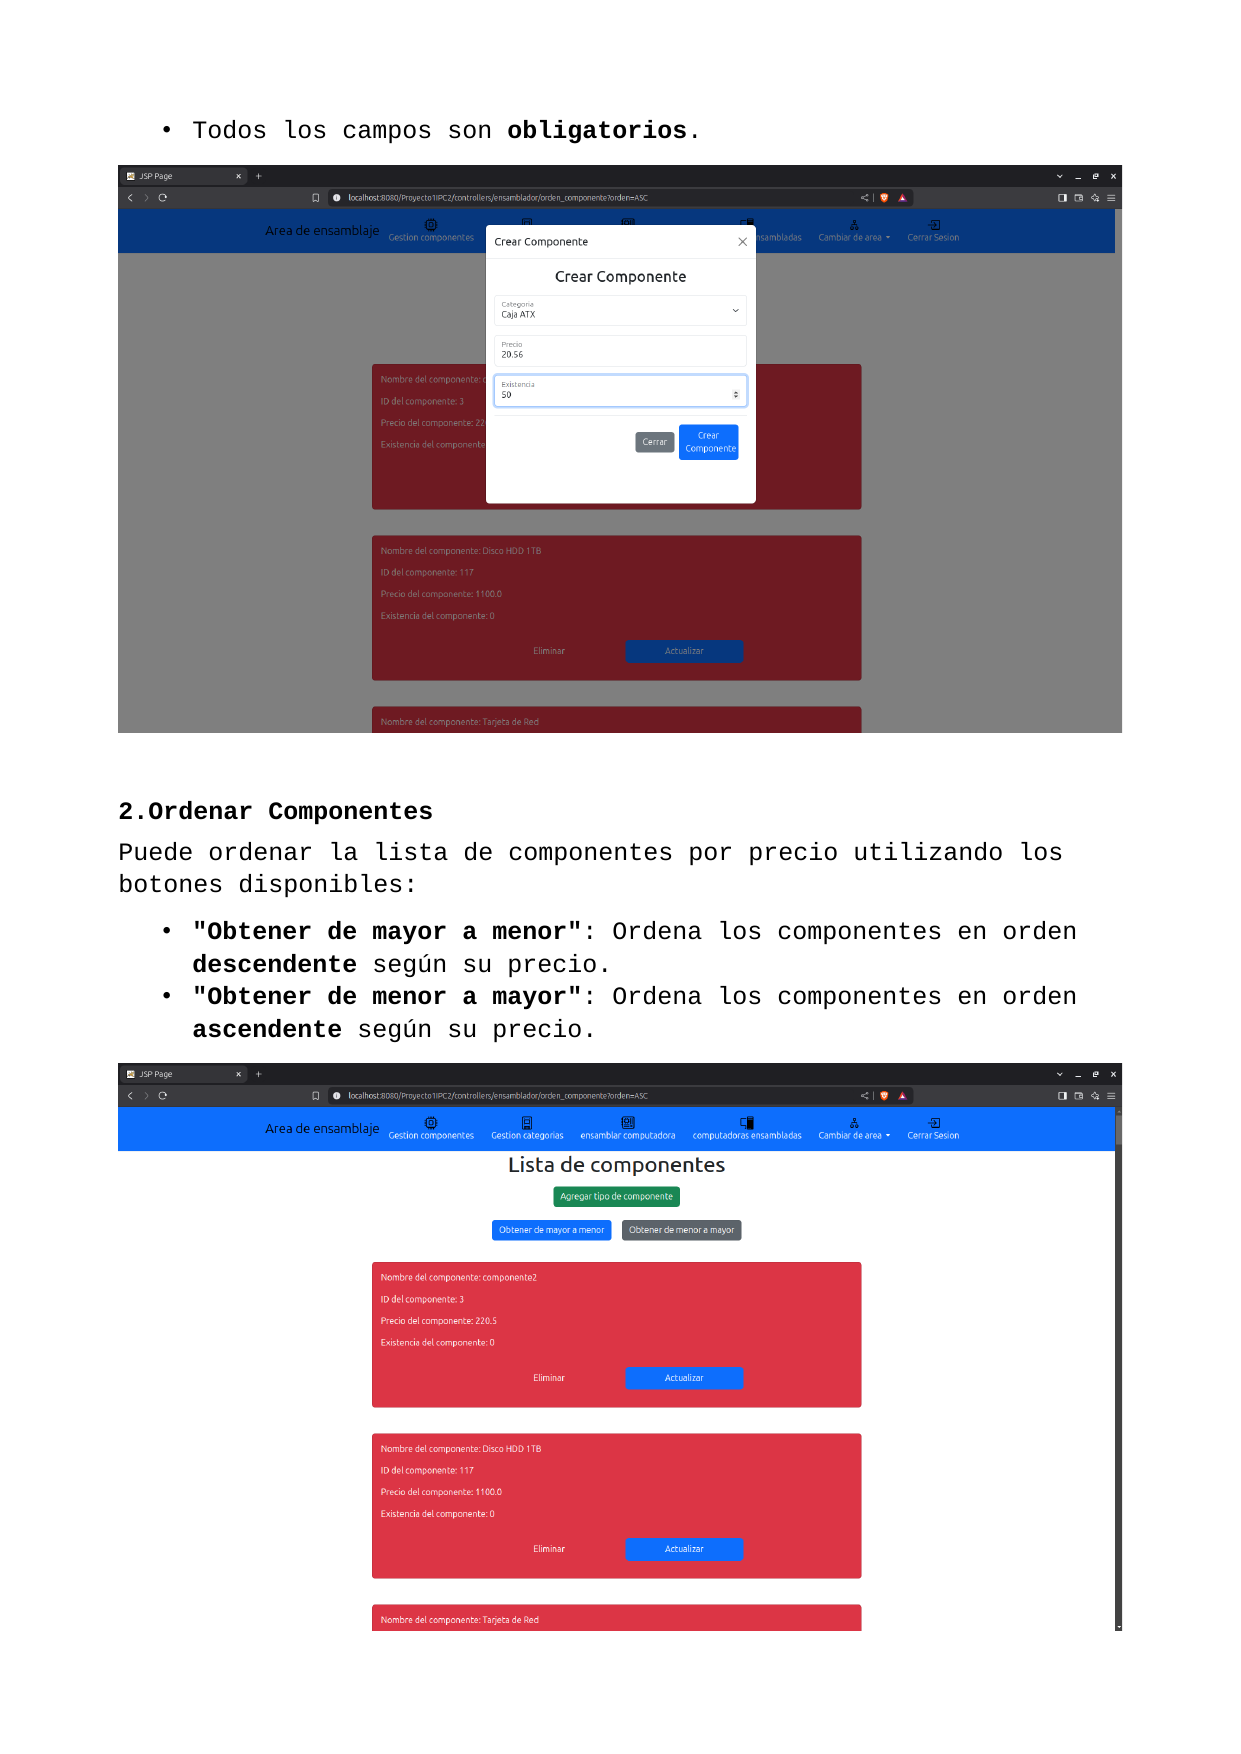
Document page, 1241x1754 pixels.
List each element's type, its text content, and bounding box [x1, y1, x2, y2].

subtitle 2️.Ordenar Componentes [118, 798, 1122, 827]
picture [118, 1063, 1123, 1631]
list "Obtener de mayor a menor": Ordena los componentes en orden descendente según su precio. [162, 919, 1122, 980]
list Todos los campos son obligatorios. [162, 118, 1122, 146]
text Puede ordenar la lista de componentes por precio utilizando los botones disponibles: [118, 839, 1122, 900]
picture [118, 165, 1123, 733]
list "Obtener de menor a mayor": Ordena los componentes en orden ascendente según su precio. [162, 984, 1122, 1045]
